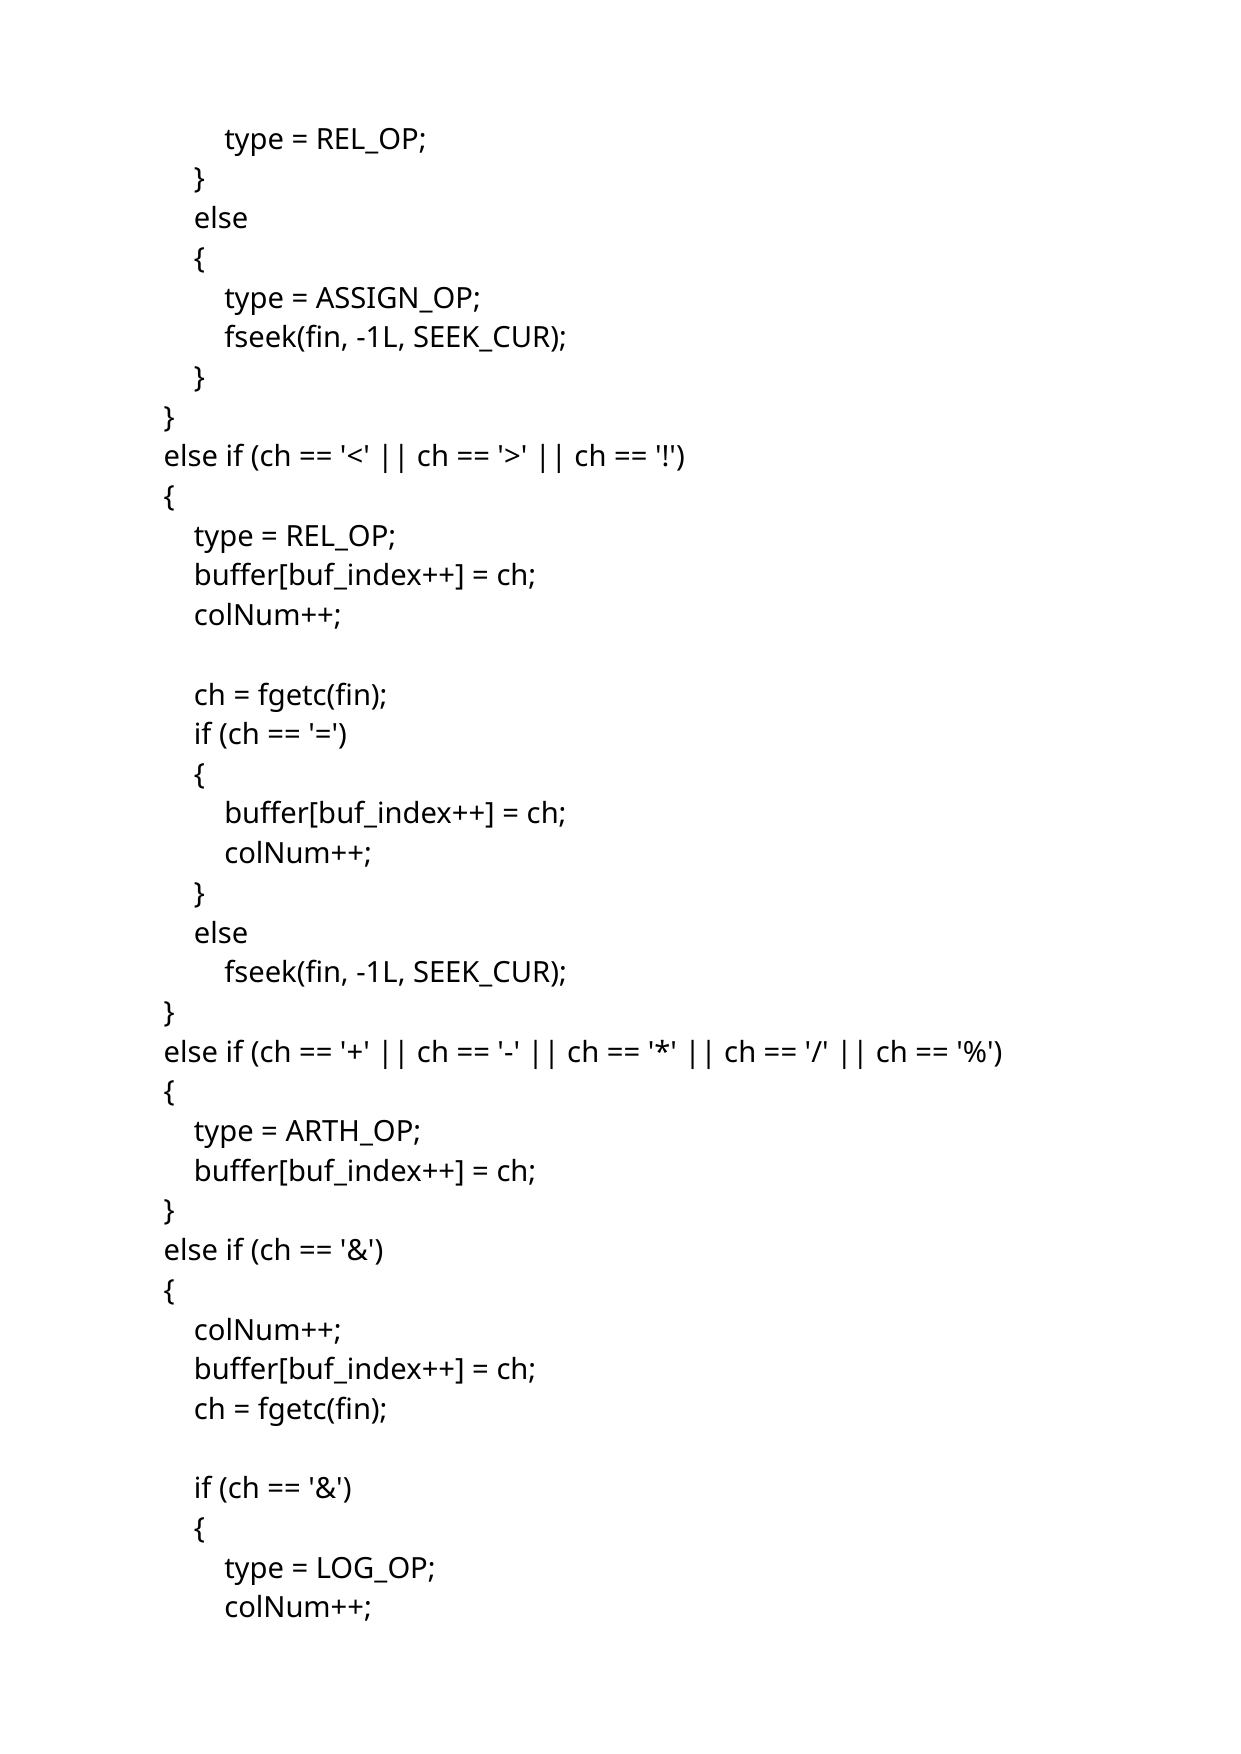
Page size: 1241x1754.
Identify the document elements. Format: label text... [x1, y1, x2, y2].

text colNum++; [118, 832, 1122, 872]
text if (ch == '&') [118, 1467, 1122, 1507]
text else if (ch == '&') [118, 1229, 1122, 1269]
text { [118, 753, 1122, 793]
text buffer[buf_index++] = ch; [118, 1150, 1122, 1190]
text else [118, 912, 1122, 952]
text } [118, 158, 1122, 197]
text else if (ch == '+' || ch == '-' || ch == '*' || ch == '/' || ch == '%') [118, 1031, 1122, 1071]
text } [118, 1190, 1122, 1229]
text } [118, 356, 1122, 396]
text type = REL_OP; [118, 515, 1122, 555]
text buffer[buf_index++] = ch; [118, 1348, 1122, 1388]
text { [118, 237, 1122, 277]
text } [118, 872, 1122, 912]
text { [118, 475, 1122, 515]
text else [118, 197, 1122, 237]
text buffer[buf_index++] = ch; [118, 555, 1122, 594]
text { [118, 1071, 1122, 1110]
text if (ch == '=') [118, 713, 1122, 753]
text buffer[buf_index++] = ch; [118, 793, 1122, 832]
text type = REL_OP; [118, 118, 1122, 158]
text colNum++; [118, 1309, 1122, 1348]
text ch = fgetc(fin); [118, 674, 1122, 713]
text colNum++; [118, 1587, 1122, 1626]
text type = ARTH_OP; [118, 1110, 1122, 1150]
text { [118, 1507, 1122, 1547]
text } [118, 991, 1122, 1031]
text ch = fgetc(fin); [118, 1388, 1122, 1428]
text fseek(fin, -1L, SEEK_CUR); [118, 952, 1122, 991]
text { [118, 1269, 1122, 1309]
text type = ASSIGN_OP; [118, 277, 1122, 317]
text colNum++; [118, 594, 1122, 634]
text fseek(fin, -1L, SEEK_CUR); [118, 317, 1122, 356]
text type = LOG_OP; [118, 1547, 1122, 1587]
text } [118, 396, 1122, 436]
text else if (ch == '<' || ch == '>' || ch == '!') [118, 436, 1122, 475]
